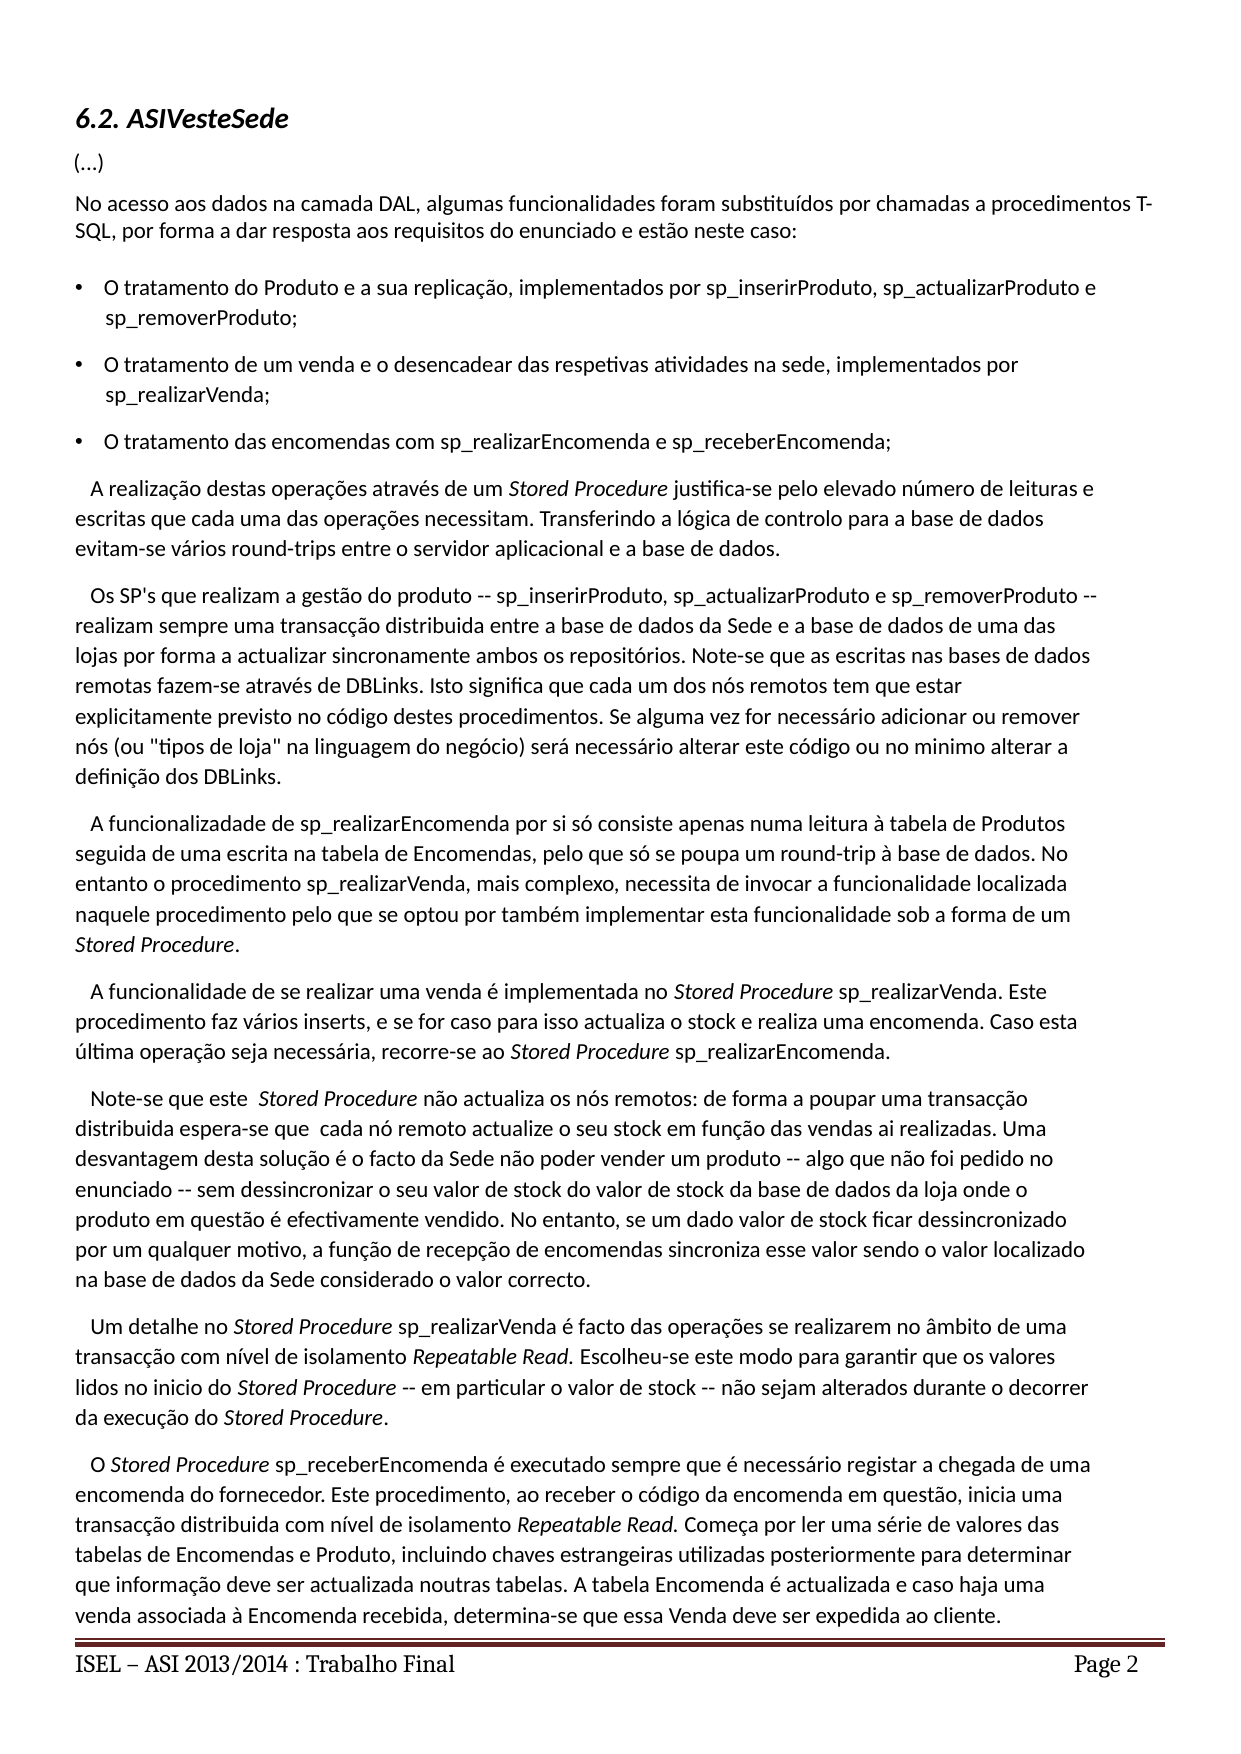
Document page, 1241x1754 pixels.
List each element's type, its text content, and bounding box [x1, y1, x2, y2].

text No acesso aos dados na camada DAL, algumas funcionalidades foram substituídos por chamadas a procedimentos T-SQL, por forma a dar resposta aos requisitos do enunciado e estão neste caso: [75, 189, 1165, 245]
list Os SP's que realizam a gestão do produto -- sp_inserirProduto, sp_actualizarProduto e sp_removerProduto -- realizam sempre uma transacção distribuida entre a base de dados da Sede e a base de dados de uma das lojas por forma a actualizar sincronamente ambos os repositórios. Note-se que as escritas nas bases de dados remotas fazem-se através de DBLinks. Isto significa que cada um dos nós remotos tem que estar explicitamente previsto no código destes procedimentos. Se alguma vez for necessário adicionar ou remover nós (ou "tipos de loja" na linguagem do negócio) será necessário alterar este código ou no minimo alterar a definição dos DBLinks. [75, 581, 1099, 790]
list Note-se que este Stored Procedure não actualiza os nós remotos: de forma a poupar uma transacção distribuida espera-se que cada nó remoto actualize o seu stock em função das vendas ai realizadas. Uma desvantagem desta solução é o facto da Sede não poder vender um produto -- algo que não foi pedido no enunciado -- sem dessincronizar o seu valor de stock do valor de stock da base de dados da loja onde o produto em questão é efectivamente vendido. No entanto, se um dado valor de stock ficar dessincronizado por um qualquer motivo, a função de recepção de encomendas sincroniza esse valor sendo o valor localizado na base de dados da Sede considerado o valor correcto. [75, 1084, 1099, 1293]
list A funcionalidade de se realizar uma venda é implementada no Stored Procedure sp_realizarVenda. Este procedimento faz vários inserts, e se for caso para isso actualiza o stock e realiza uma encomenda. Caso esta última operação seja necessária, recorre-se ao Stored Procedure sp_realizarEncomenda. [75, 977, 1099, 1065]
list O Stored Procedure sp_receberEncomenda é executado sempre que é necessário registar a chegada de uma encomenda do fornecedor. Este procedimento, ao receber o código da encomenda em questão, inicia uma transacção distribuida com nível de isolamento Repeatable Read. Começa por ler uma série de valores das tabelas de Encomendas e Produto, incluindo chaves estrangeiras utilizadas posteriormente para determinar que informação deve ser actualizada noutras tabelas. A tabela Encomenda é actualizada e caso haja uma venda associada à Encomenda recebida, determina-se que essa Venda deve ser expedida ao cliente. [75, 1450, 1099, 1629]
subtitle 6.2. ASIVesteSede [75, 100, 1165, 136]
list O tratamento de um venda e o desencadear das respetivas atividades na sede, implementados por sp_realizarVenda; [75, 350, 1165, 408]
list Um detalhe no Stored Procedure sp_realizarVenda é facto das operações se realizarem no âmbito de uma transacção com nível de isolamento Repeatable Read. Escolheu-se este modo para garantir que os valores lidos no inicio do Stored Procedure -- em particular o valor de stock -- não sejam alterados durante o decorrer da execução do Stored Procedure. [75, 1312, 1099, 1431]
list O tratamento do Produto e a sua replicação, implementados por sp_inserirProduto, sp_actualizarProduto e sp_removerProduto; [75, 273, 1165, 331]
text (...) [73, 148, 1099, 176]
list A realização destas operações através de um Stored Procedure justifica-se pelo elevado número de leituras e escritas que cada uma das operações necessitam. Transferindo a lógica de controlo para a base de dados evitam-se vários round-trips entre o servidor aplicacional e a base de dados. [75, 474, 1099, 562]
list O tratamento das encomendas com sp_realizarEncomenda e sp_receberEncomenda; [75, 427, 1165, 455]
list A funcionalizadade de sp_realizarEncomenda por si só consiste apenas numa leitura à tabela de Produtos seguida de uma escrita na tabela de Encomendas, pelo que só se poupa um round-trip à base de dados. No entanto o procedimento sp_realizarVenda, mais complexo, necessita de invocar a funcionalidade localizada naquele procedimento pelo que se optou por também implementar esta funcionalidade sob a forma de um Stored Procedure. [75, 809, 1099, 958]
